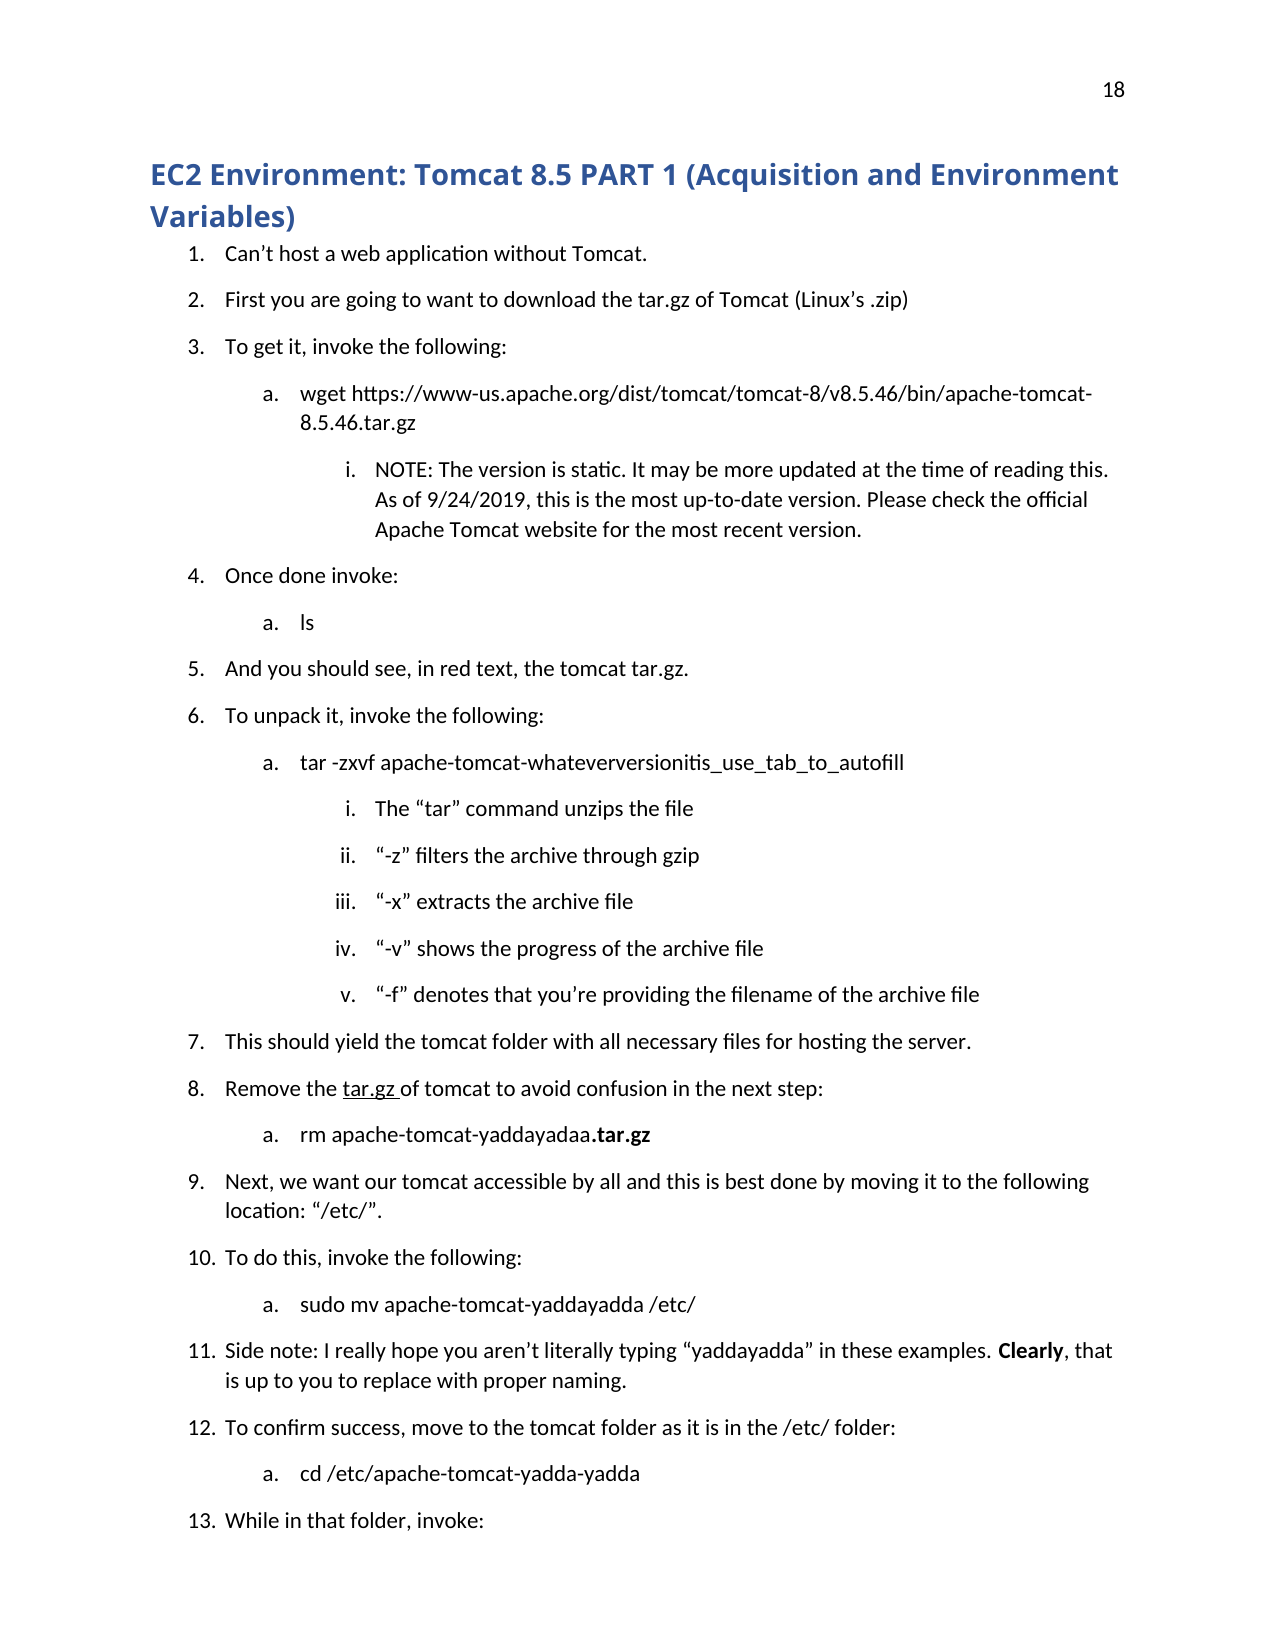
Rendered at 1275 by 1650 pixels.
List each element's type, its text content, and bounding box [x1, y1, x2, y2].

list To confirm success, move to the tomcat folder as it is in the /etc/ folder: [187, 1413, 1125, 1441]
list First you are going to want to download the tar.gz of Tomcat (Linux’s .zip) [187, 286, 1125, 313]
list “-x” extracts the archive file [356, 887, 1125, 915]
list tar -zxvf apache-tomcat-whateverversionitis_use_tab_to_autofill [262, 748, 1125, 776]
list To get it, invoke the following: [187, 332, 1125, 360]
list cd /etc/apache-tomcat-yadda-yadda [262, 1459, 1125, 1487]
list wget https://www-us.apache.org/dist/tomcat/tomcat-8/v8.5.46/bin/apache-tomcat-8.5.46.tar.gz [262, 379, 1125, 437]
list Next, we want our tomcat accessible by all and this is best done by moving it to the following location: “/etc/”. [187, 1167, 1125, 1225]
list “-f” denotes that you’re providing the filename of the archive file [356, 981, 1125, 1008]
list To do this, invoke the following: [187, 1243, 1125, 1271]
list Remove the tar.gz of tomcat to avoid confusion in the next step: [187, 1074, 1125, 1102]
list ls [262, 608, 1125, 636]
list The “tar” command unzips the file [356, 794, 1125, 822]
list “-v” shows the progress of the archive file [356, 934, 1125, 962]
list Once done invoke: [187, 561, 1125, 589]
list Can’t host a web application without Tomcat. [187, 239, 1125, 267]
list While in that folder, invoke: [187, 1506, 1125, 1534]
list sudo mv apache-tomcat-yaddayadda /etc/ [262, 1290, 1125, 1318]
list “-z” filters the archive through gzip [356, 841, 1125, 869]
list NOTE: The version is static. It may be more updated at the time of reading this. As of 9/24/2019, this is the most up-to-date version. Please check the official Apache Tomcat website for the most recent version. [356, 455, 1125, 543]
list This should yield the tomcat folder with all necessary files for hosting the server. [187, 1027, 1125, 1055]
list Side note: I really hope you aren’t literally typing “yaddayadda” in these examples. Clearly, that is up to you to replace with proper naming. [187, 1336, 1125, 1394]
subtitle EC2 Environment: Tomcat 8.5 PART 1 (Acquisition and Environment Variables) [150, 154, 1125, 236]
list And you should see, in red text, the tomcat tar.gz. [187, 654, 1125, 683]
list To unpack it, invoke the following: [187, 701, 1125, 729]
list rm apache-tomcat-yaddayadaa.tar.gz [262, 1120, 1125, 1148]
